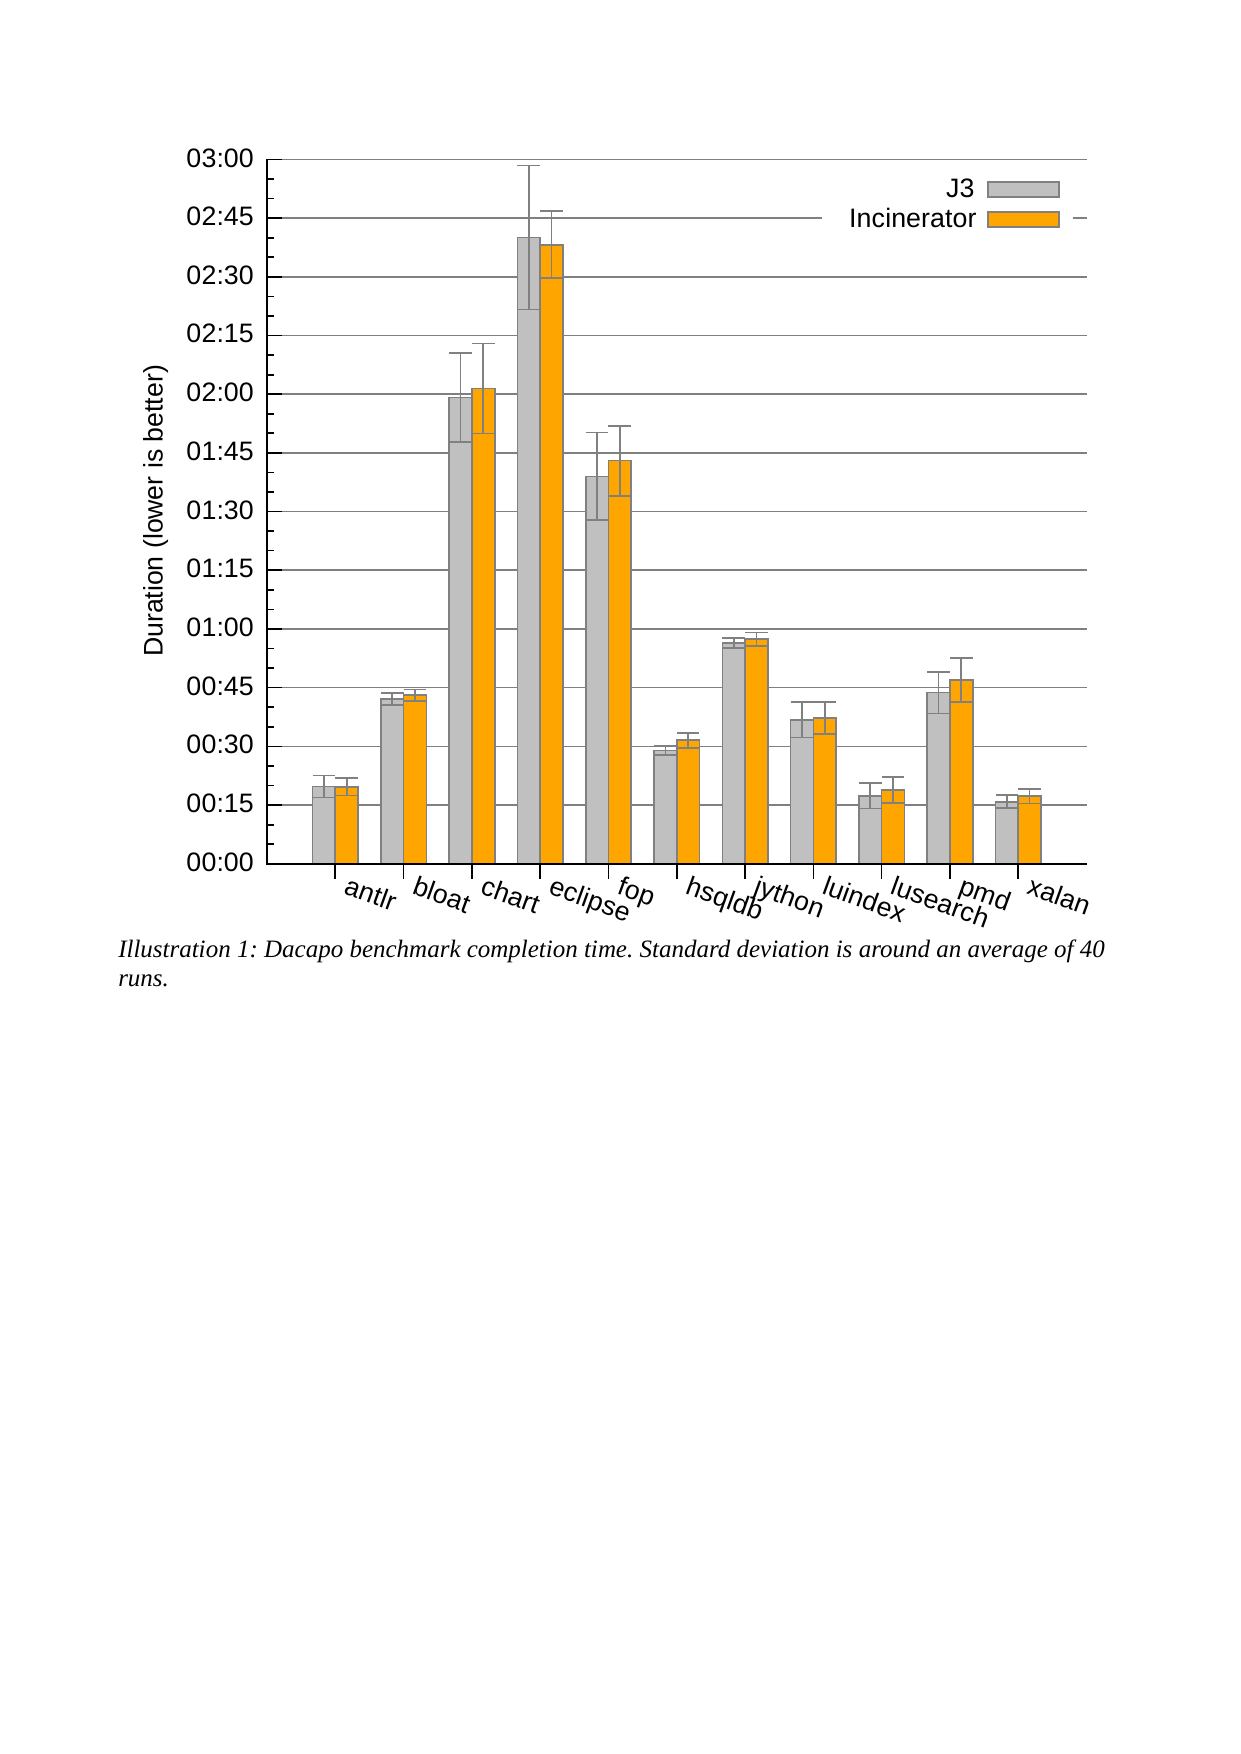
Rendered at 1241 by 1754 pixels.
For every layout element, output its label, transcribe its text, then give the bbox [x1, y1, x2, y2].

text Illustration 1: Dacapo benchmark completion time. Standard deviation is around an average of 40 runs. [118, 131, 1122, 991]
